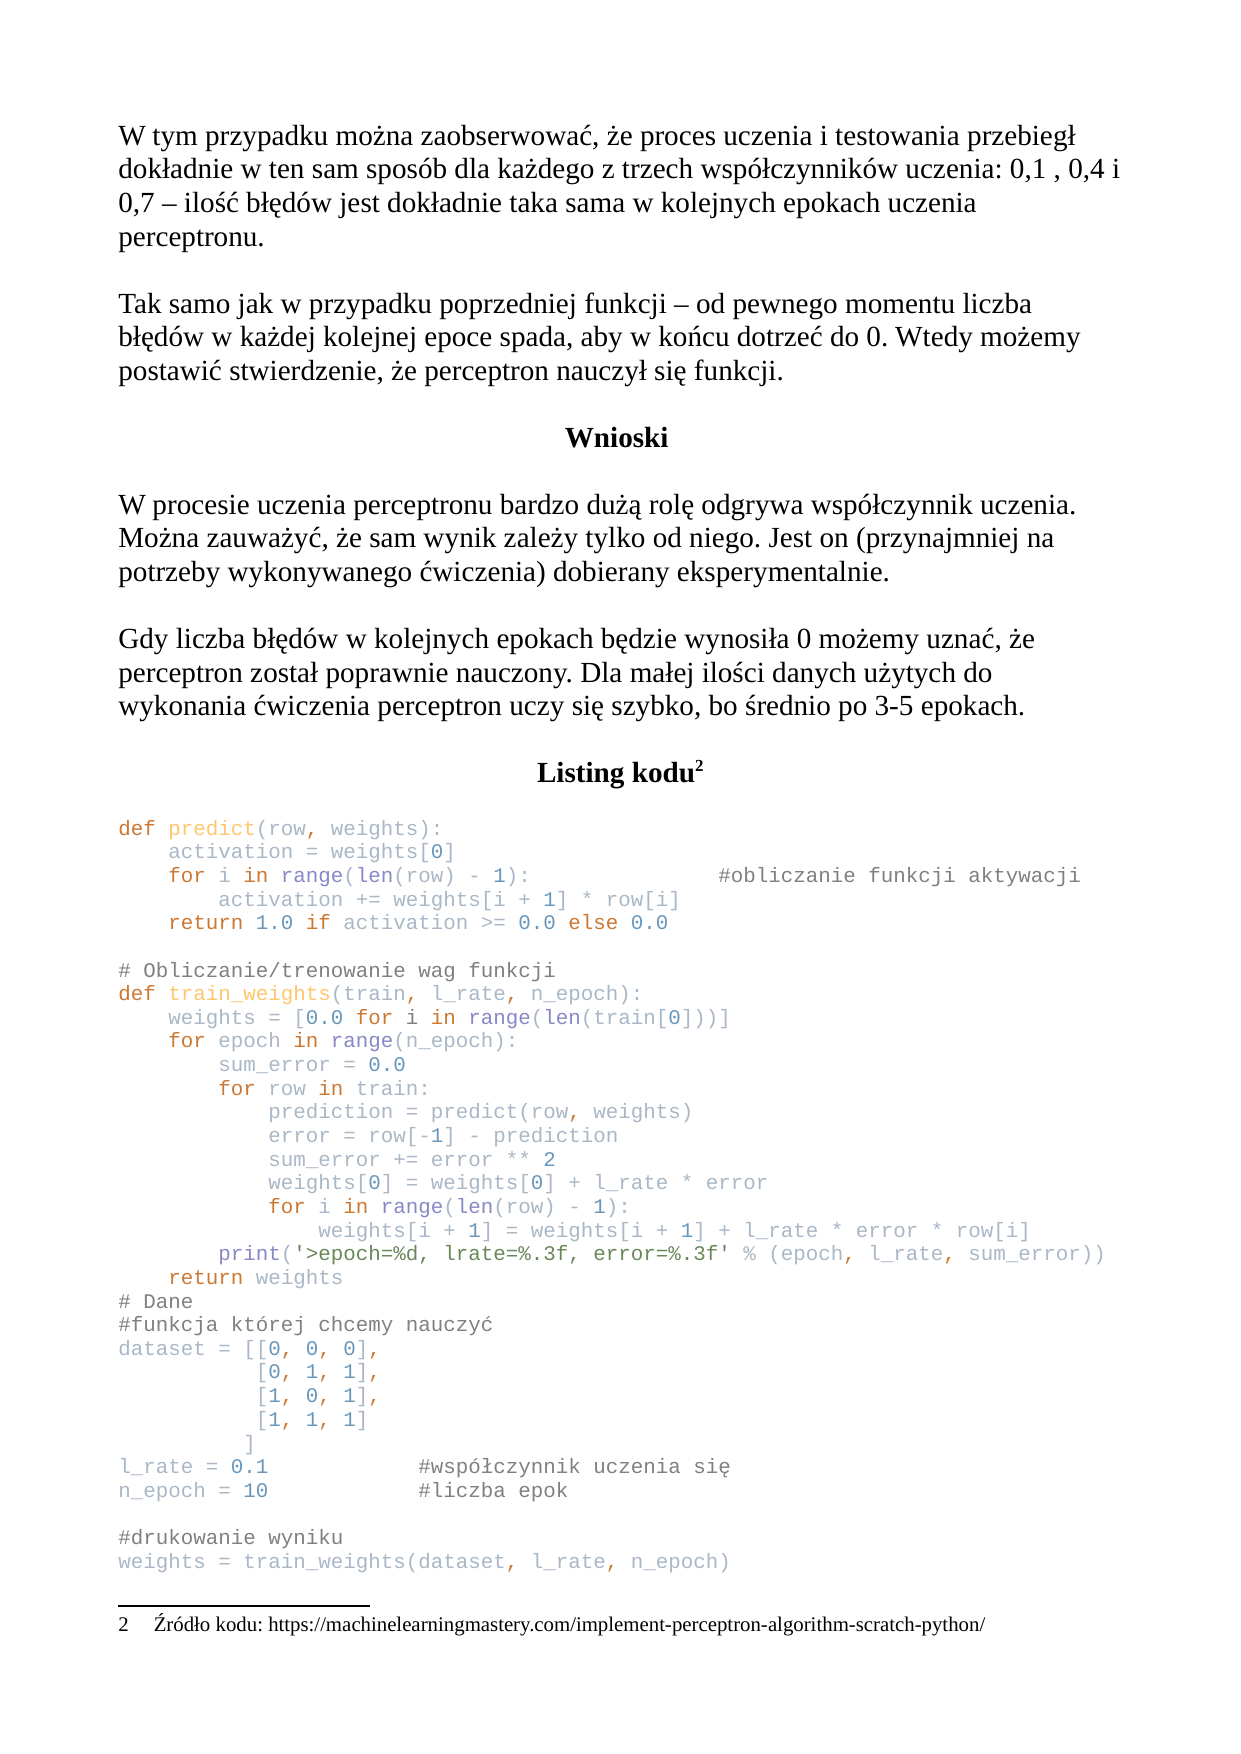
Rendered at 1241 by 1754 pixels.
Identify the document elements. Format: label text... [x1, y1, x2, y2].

text Wnioski [118, 420, 1122, 453]
text Gdy liczba błędów w kolejnych epokach będzie wynosiła 0 możemy uznać, że perceptron został poprawnie nauczony. Dla małej ilości danych użytych do wykonania ćwiczenia perceptron uczy się szybko, bo średnio po 3-5 epokach. [118, 621, 1122, 722]
text weights[0] = weights[0] + l_rate * error [118, 1172, 1122, 1196]
text #funkcja której chcemy nauczyć [118, 1314, 1122, 1338]
text sum_error = 0.0 [118, 1054, 1122, 1078]
text dataset = [[0, 0, 0], [118, 1338, 1122, 1362]
text Tak samo jak w przypadku poprzedniej funkcji – od pewnego momentu liczba błędów w każdej kolejnej epoce spada, aby w końcu dotrzeć do 0. Wtedy możemy postawić stwierdzenie, że perceptron nauczył się funkcji. [118, 286, 1122, 386]
text prediction = predict(row, weights) [118, 1101, 1122, 1125]
text #drukowanie wyniku [118, 1527, 1122, 1551]
text weights = [0.0 for i in range(len(train[0]))] [118, 1007, 1122, 1031]
text weights[i + 1] = weights[i + 1] + l_rate * error * row[i] [118, 1220, 1122, 1243]
text ] [118, 1432, 1122, 1456]
text [1, 0, 1], [118, 1385, 1122, 1409]
text for row in train: [118, 1078, 1122, 1101]
text for i in range(len(row) - 1): [118, 1196, 1122, 1220]
text for epoch in range(n_epoch): [118, 1031, 1122, 1054]
text activation += weights[i + 1] * row[i] [118, 889, 1122, 912]
text # Dane [118, 1291, 1122, 1314]
text print('>epoch=%d, lrate=%.3f, error=%.3f' % (epoch, l_rate, sum_error)) [118, 1243, 1122, 1267]
text return 1.0 if activation >= 0.0 else 0.0 [118, 912, 1122, 936]
text [1, 1, 1] [118, 1409, 1122, 1432]
text Listing kodu [118, 755, 1122, 789]
text # Obliczanie/trenowanie wag funkcji [118, 959, 1122, 983]
text W procesie uczenia perceptronu bardzo dużą rolę odgrywa współczynnik uczenia. Można zauważyć, że sam wynik zależy tylko od niego. Jest on (przynajmniej na potrzeby wykonywanego ćwiczenia) dobierany eksperymentalnie. [118, 487, 1122, 588]
text activation = weights[0] [118, 841, 1122, 865]
text sum_error += error ** 2 [118, 1149, 1122, 1172]
text error = row[-1] - prediction [118, 1125, 1122, 1149]
text def train_weights(train, l_rate, n_epoch): [118, 983, 1122, 1007]
text return weights [118, 1267, 1122, 1291]
text Źródło kodu: https://machinelearningmastery.com/implement-perceptron-algorithm-scratch-python/ [118, 1612, 1122, 1636]
text def predict(row, weights): [118, 818, 1122, 841]
text [0, 1, 1], [118, 1362, 1122, 1385]
text for i in range(len(row) - 1): #obliczanie funkcji aktywacji [118, 865, 1122, 889]
text l_rate = 0.1 #współczynnik uczenia się [118, 1456, 1122, 1480]
text n_epoch = 10 #liczba epok [118, 1480, 1122, 1503]
text W tym przypadku można zaobserwować, że proces uczenia i testowania przebiegł dokładnie w ten sam sposób dla każdego z trzech współczynników uczenia: 0,1 , 0,4 i 0,7 – ilość błędów jest dokładnie taka sama w kolejnych epokach uczenia perceptronu. [118, 118, 1122, 252]
text weights = train_weights(dataset, l_rate, n_epoch) [118, 1551, 1122, 1574]
